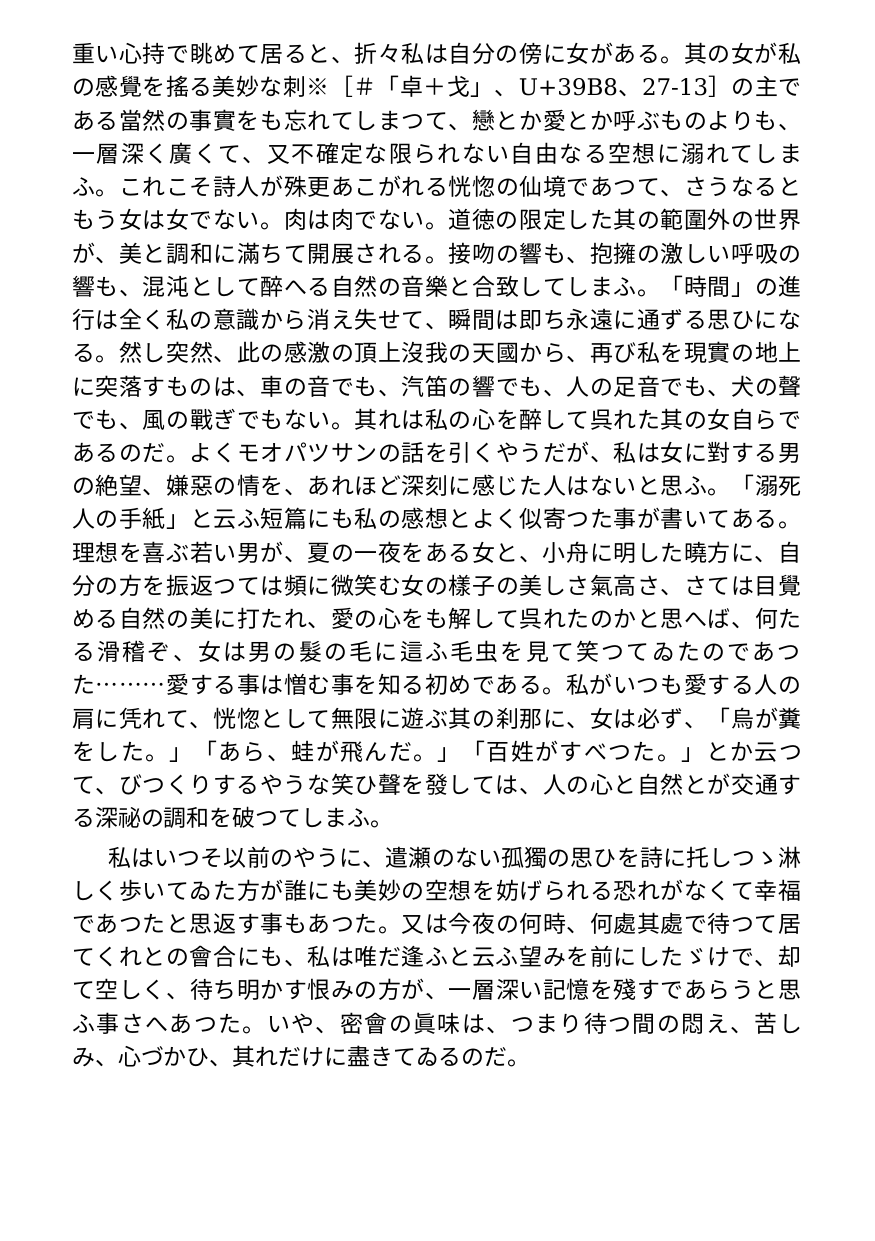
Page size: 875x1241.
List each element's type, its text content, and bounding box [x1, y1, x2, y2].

text 私はいつそ以前のやうに、遣瀬のない孤獨の思ひを詩に托しつゝ淋しく歩いてゐた方が誰にも美妙の空想を妨げられる恐れがなくて幸福であつたと思返す事もあつた。又は今夜の何時、何處其處で待つて居てくれとの會合にも、私は唯だ逢ふと云ふ望みを前にしたゞけで、却て空しく、待ち明かす恨みの方が、一層深い記憶を殘すであらうと思ふ事さへあつた。いや、密會の眞味は、つまり待つ間の悶え、苦しみ、心づかひ、其れだけに盡きてゐるのだ。 [72, 839, 802, 1072]
text 重い心持で眺めて居ると、折々私は自分の傍に女がある。其の女が私の感覺を搖る美妙な刺※［＃「卓＋戈」、U+39B8、27-13］の主である當然の事實をも忘れてしまつて、戀とか愛とか呼ぶものよりも、一層深く廣くて、又不確定な限られない自由なる空想に溺れてしまふ。これこそ詩人が殊更あこがれる恍惚の仙境であつて、さうなるともう女は女でない。肉は肉でない。道徳の限定した其の範圍外の世界が、美と調和に滿ちて開展される。接吻の響も、抱擁の激しい呼吸の響も、混沌として醉へる自然の音樂と合致してしまふ。「時間」の進行は全く私の意識から消え失せて、瞬間は即ち永遠に通ずる思ひになる。然し突然、此の感激の頂上沒我の天國から、再び私を現實の地上に突落すものは、車の音でも、汽笛の響でも、人の足音でも、犬の聲でも、風の戰ぎでもない。其れは私の心を醉して呉れた其の女自らであるのだ。よくモオパツサンの話を引くやうだが、私は女に對する男の絶望、嫌惡の情を、あれほど深刻に感じた人はないと思ふ。「溺死人の手紙」と云ふ短篇にも私の感想とよく似寄つた事が書いてある。理想を喜ぶ若い男が、夏の一夜をある女と、小舟に明した曉方に、自分の方を振返つては頻に微笑む女の樣子の美しさ氣高さ、さては目覺める自然の美に打たれ、愛の心をも解して呉れたのかと思へば、何たる滑稽ぞ、女は男の髮の毛に這ふ毛虫を見て笑つてゐたのであつた………愛する事は憎む事を知る初めである。私がいつも愛する人の肩に凭れて、恍惚として無限に遊ぶ其の刹那に、女は必ず、「烏が糞をした。」「あら、蛙が飛んだ。」「百姓がすべつた。」とか云つて、びつくりするやうな笑ひ聲を發しては、人の心と自然とが交通する深祕の調和を破つてしまふ。 [72, 36, 802, 833]
